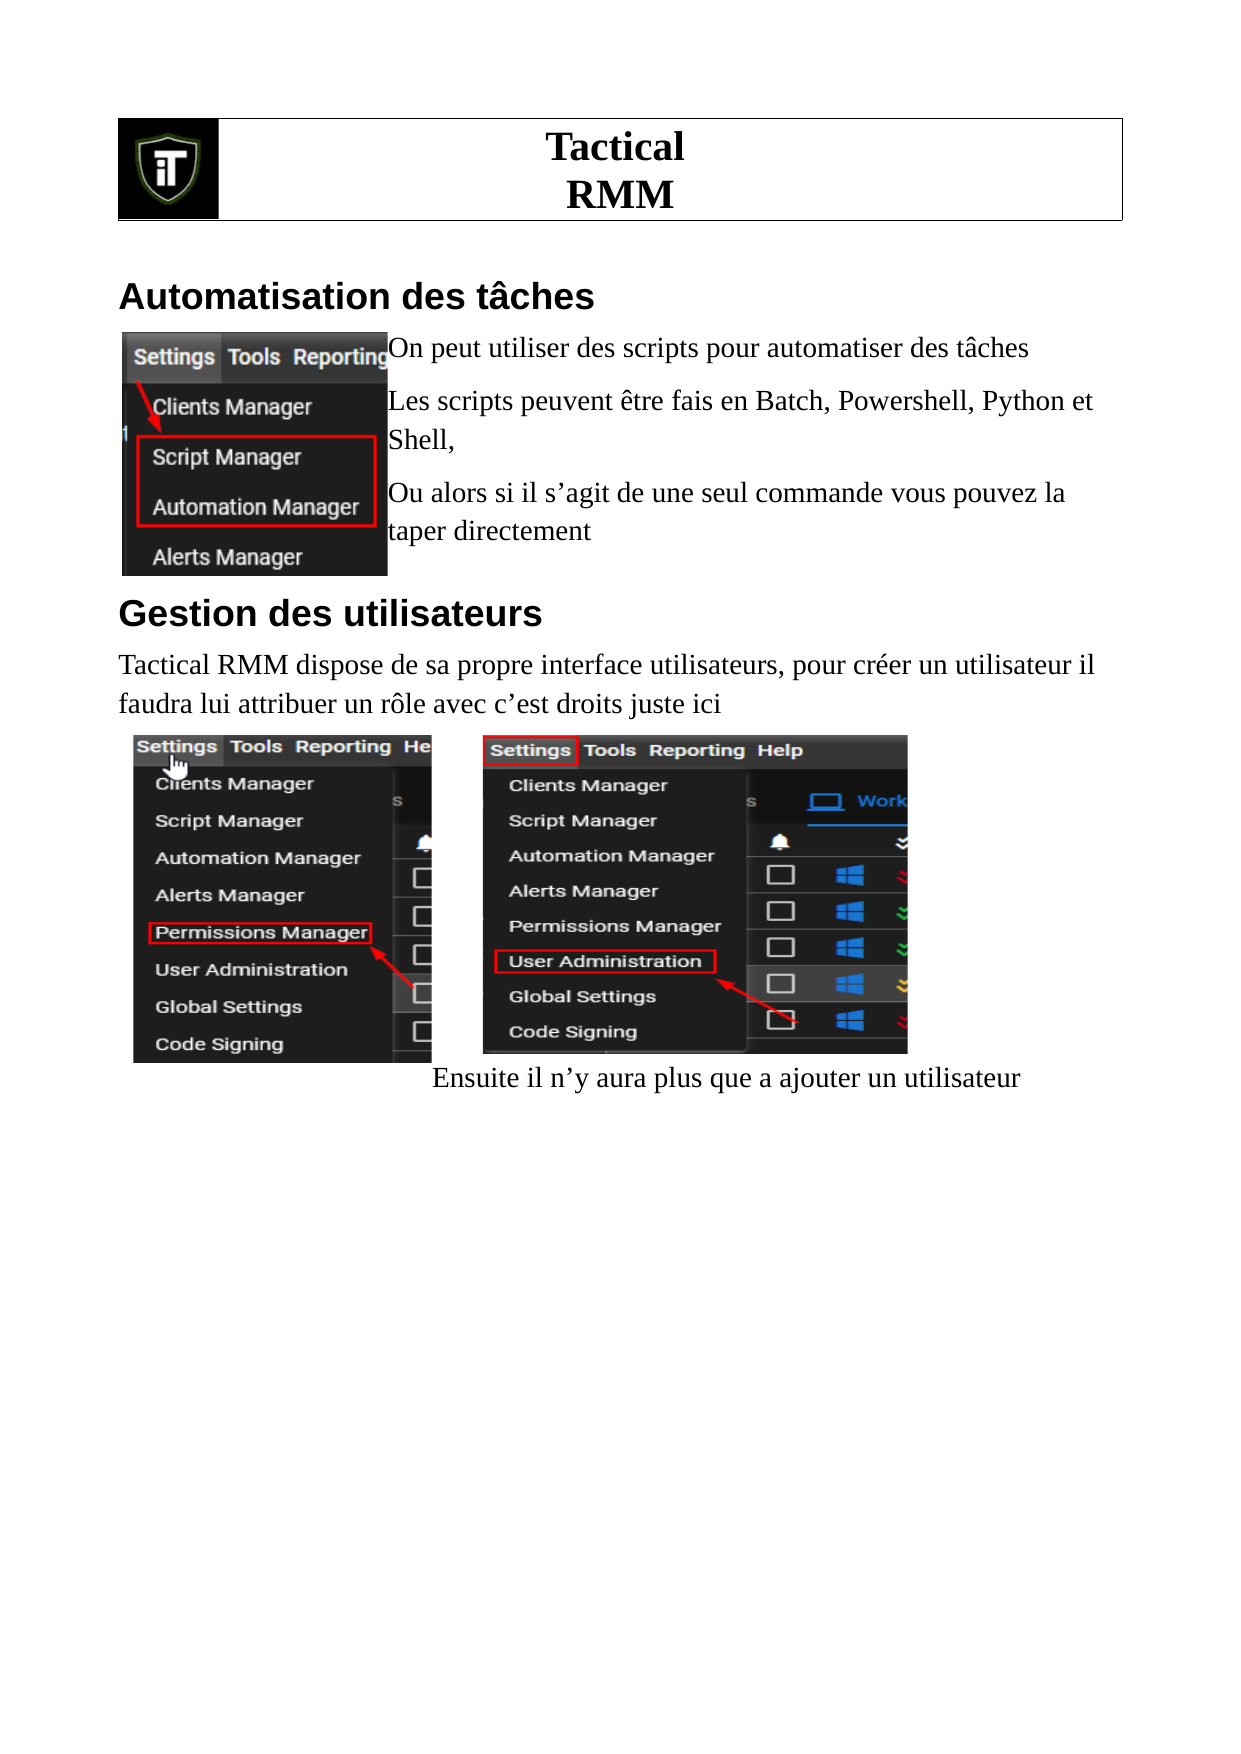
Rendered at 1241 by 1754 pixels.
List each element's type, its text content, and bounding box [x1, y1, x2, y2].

subtitle Automatisation des tâches [118, 274, 1122, 318]
picture [122, 332, 388, 576]
text On peut utiliser des scripts pour automatiser des tâches [118, 330, 1122, 364]
text Tactical RMM dispose de sa propre interface utilisateurs, pour créer un utilisateur il faudra lui attribuer un rôle avec c’est droits juste ici [118, 647, 1122, 719]
picture [133, 735, 432, 1063]
picture [482, 735, 908, 1054]
text Les scripts peuvent être fais en Batch, Powershell, Python et Shell, [388, 383, 1122, 455]
text Ou alors si il s’agit de une seul commande vous pouvez la taper directement [388, 475, 1122, 547]
subtitle Gestion des utilisateurs [118, 592, 1122, 635]
text Ensuite il n’y aura plus que a ajouter un utilisateur [118, 786, 1122, 1093]
picture [118, 118, 219, 219]
